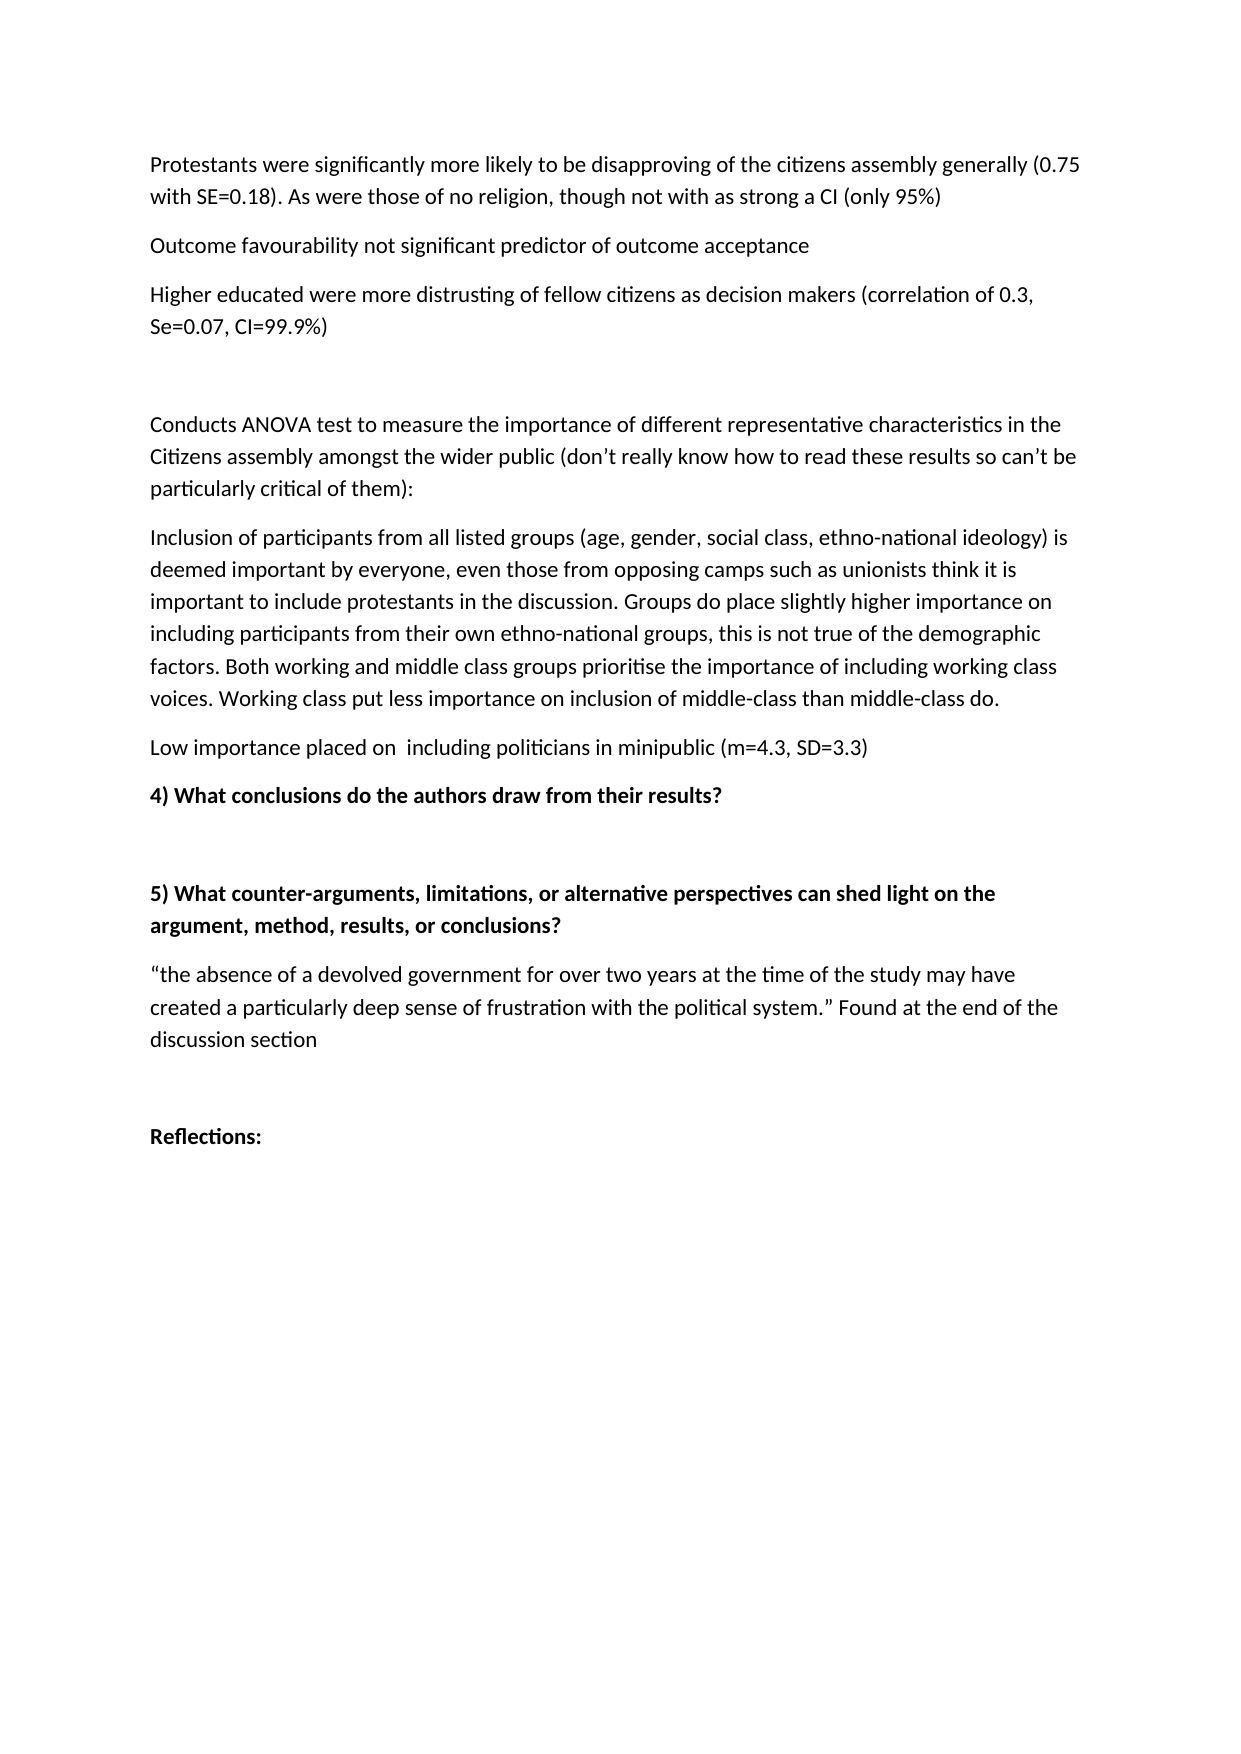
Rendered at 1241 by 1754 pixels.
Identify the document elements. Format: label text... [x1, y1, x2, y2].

text 4) What conclusions do the authors draw from their results? [150, 782, 1090, 810]
text Higher educated were more distrusting of fellow citizens as decision makers (correlation of 0.3, Se=0.07, CI=99.9%) [150, 280, 1090, 340]
text Conducts ANOVA test to measure the importance of different representative characteristics in the Citizens assembly amongst the wider public (don’t really know how to read these results so can’t be particularly critical of them): [150, 410, 1090, 502]
text Low importance placed on including politicians in minipublic (m=4.3, SD=3.3) [150, 733, 1090, 761]
text Outcome favourability not significant predictor of outcome acceptance [150, 231, 1090, 259]
text 5) What counter-arguments, limitations, or alternative perspectives can shed light on the argument, method, results, or conclusions? [150, 879, 1090, 939]
text “the absence of a devolved government for over two years at the time of the study may have created a particularly deep sense of frustration with the political system.” Found at the end of the discussion section [150, 960, 1090, 1053]
text Protestants were significantly more likely to be disapproving of the citizens assembly generally (0.75 with SE=0.18). As were those of no religion, though not with as strong a CI (only 95%) [150, 150, 1090, 210]
text Reflections: [150, 1122, 1090, 1151]
text Inclusion of participants from all listed groups (age, gender, social class, ethno-national ideology) is deemed important by everyone, even those from opposing camps such as unionists think it is important to include protestants in the discussion. Groups do place slightly higher importance on including participants from their own ethno-national groups, this is not true of the demographic factors. Both working and middle class groups prioritise the importance of including working class voices. Working class put less importance on inclusion of middle-class than middle-class do. [150, 523, 1090, 712]
